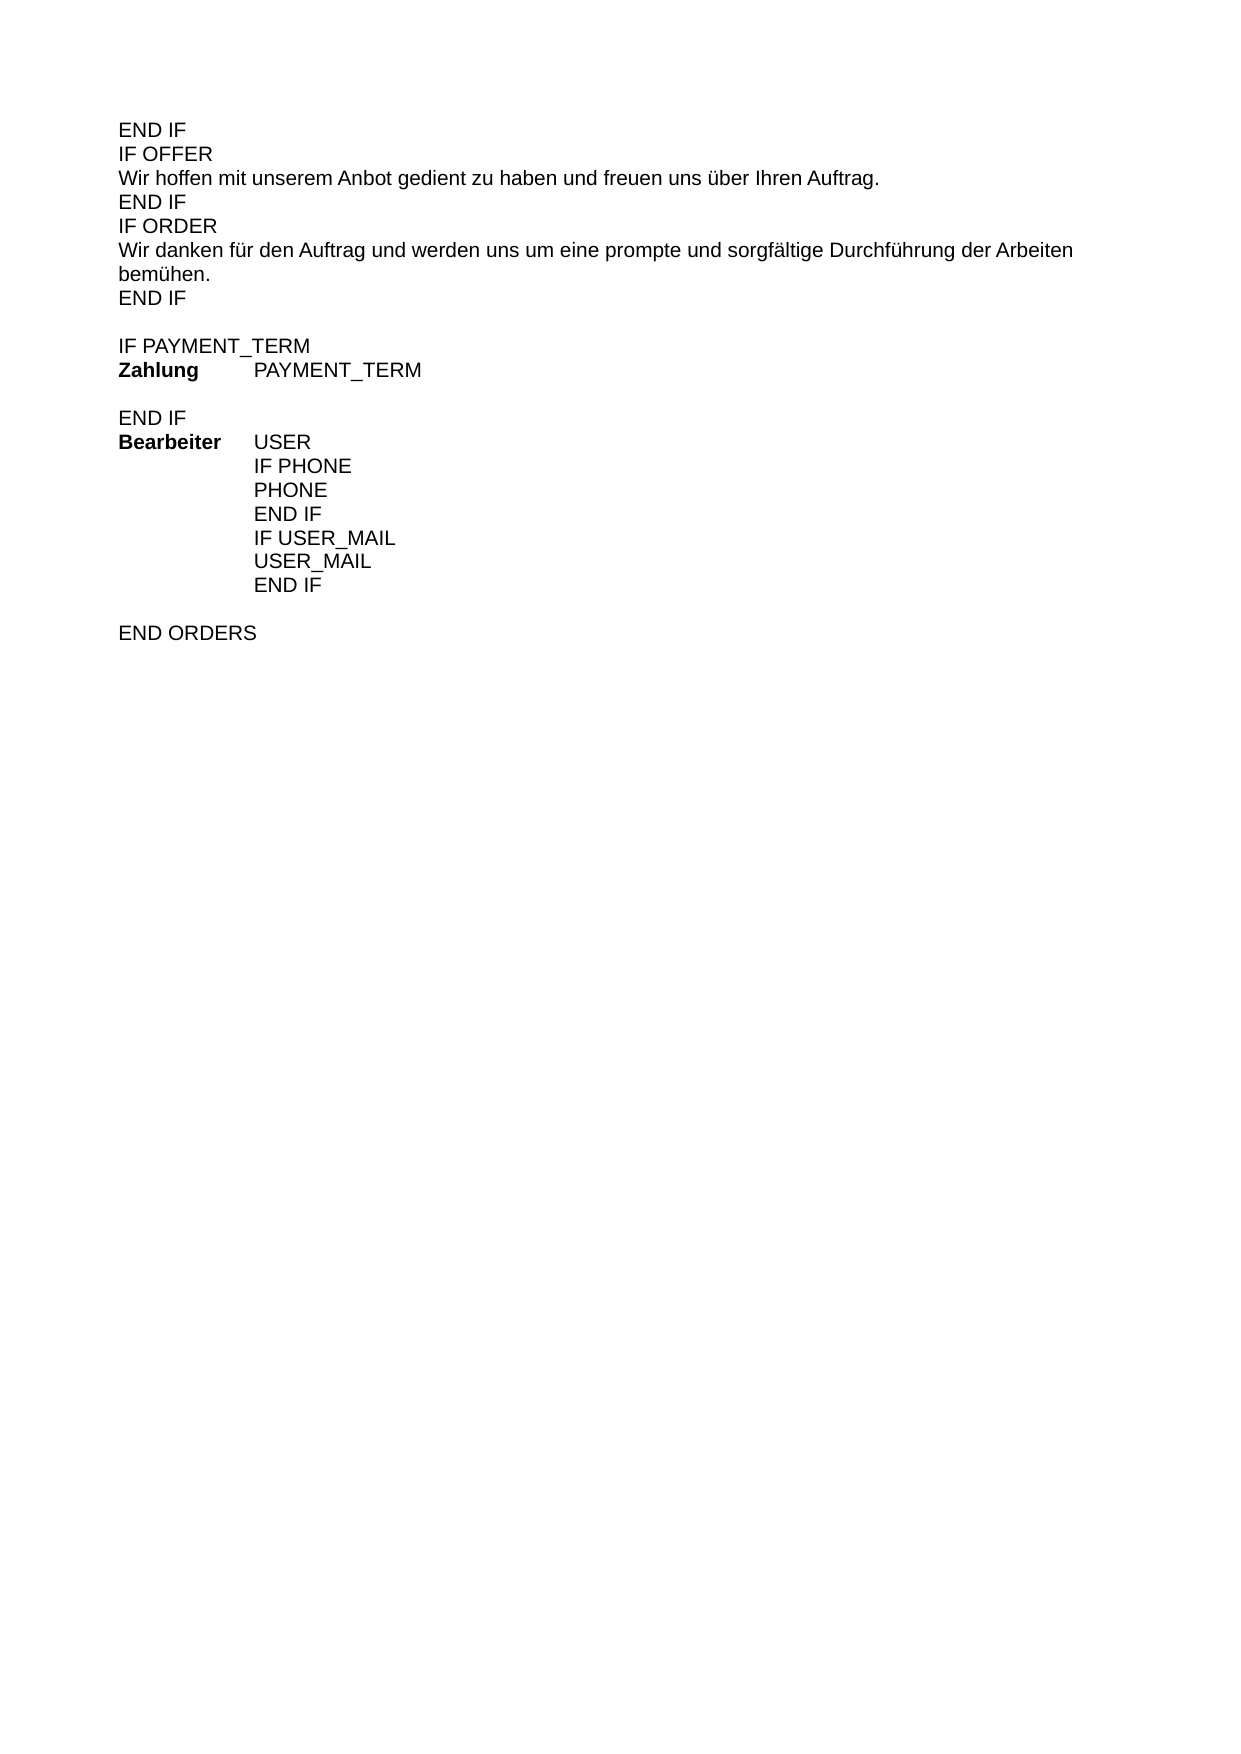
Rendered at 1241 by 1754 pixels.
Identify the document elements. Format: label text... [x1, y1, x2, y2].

table_header IF PAYMENT_TERM END IF [118, 334, 1122, 597]
table_header Bearbeiter [118, 430, 253, 597]
table_header PAYMENT_TERM [254, 358, 1122, 382]
table_header USER IF PHONE PHONE END IF IF USER_MAIL USER_MAIL END IF [254, 430, 1122, 597]
table_header IF OFFER Wir hoffen mit unserem Anbot gedient zu haben und freuen uns über Ihren Auftrag. END IF IF ORDER Wir danken für den Auftrag und werden uns um eine prompte und sorgfältige Durchführung der Arbeiten bemühen. END IF [118, 142, 1122, 310]
table_header [118, 597, 1122, 621]
table_header Zahlung [118, 358, 253, 382]
text END ORDERS [118, 621, 1122, 645]
text END IF [118, 118, 1122, 142]
